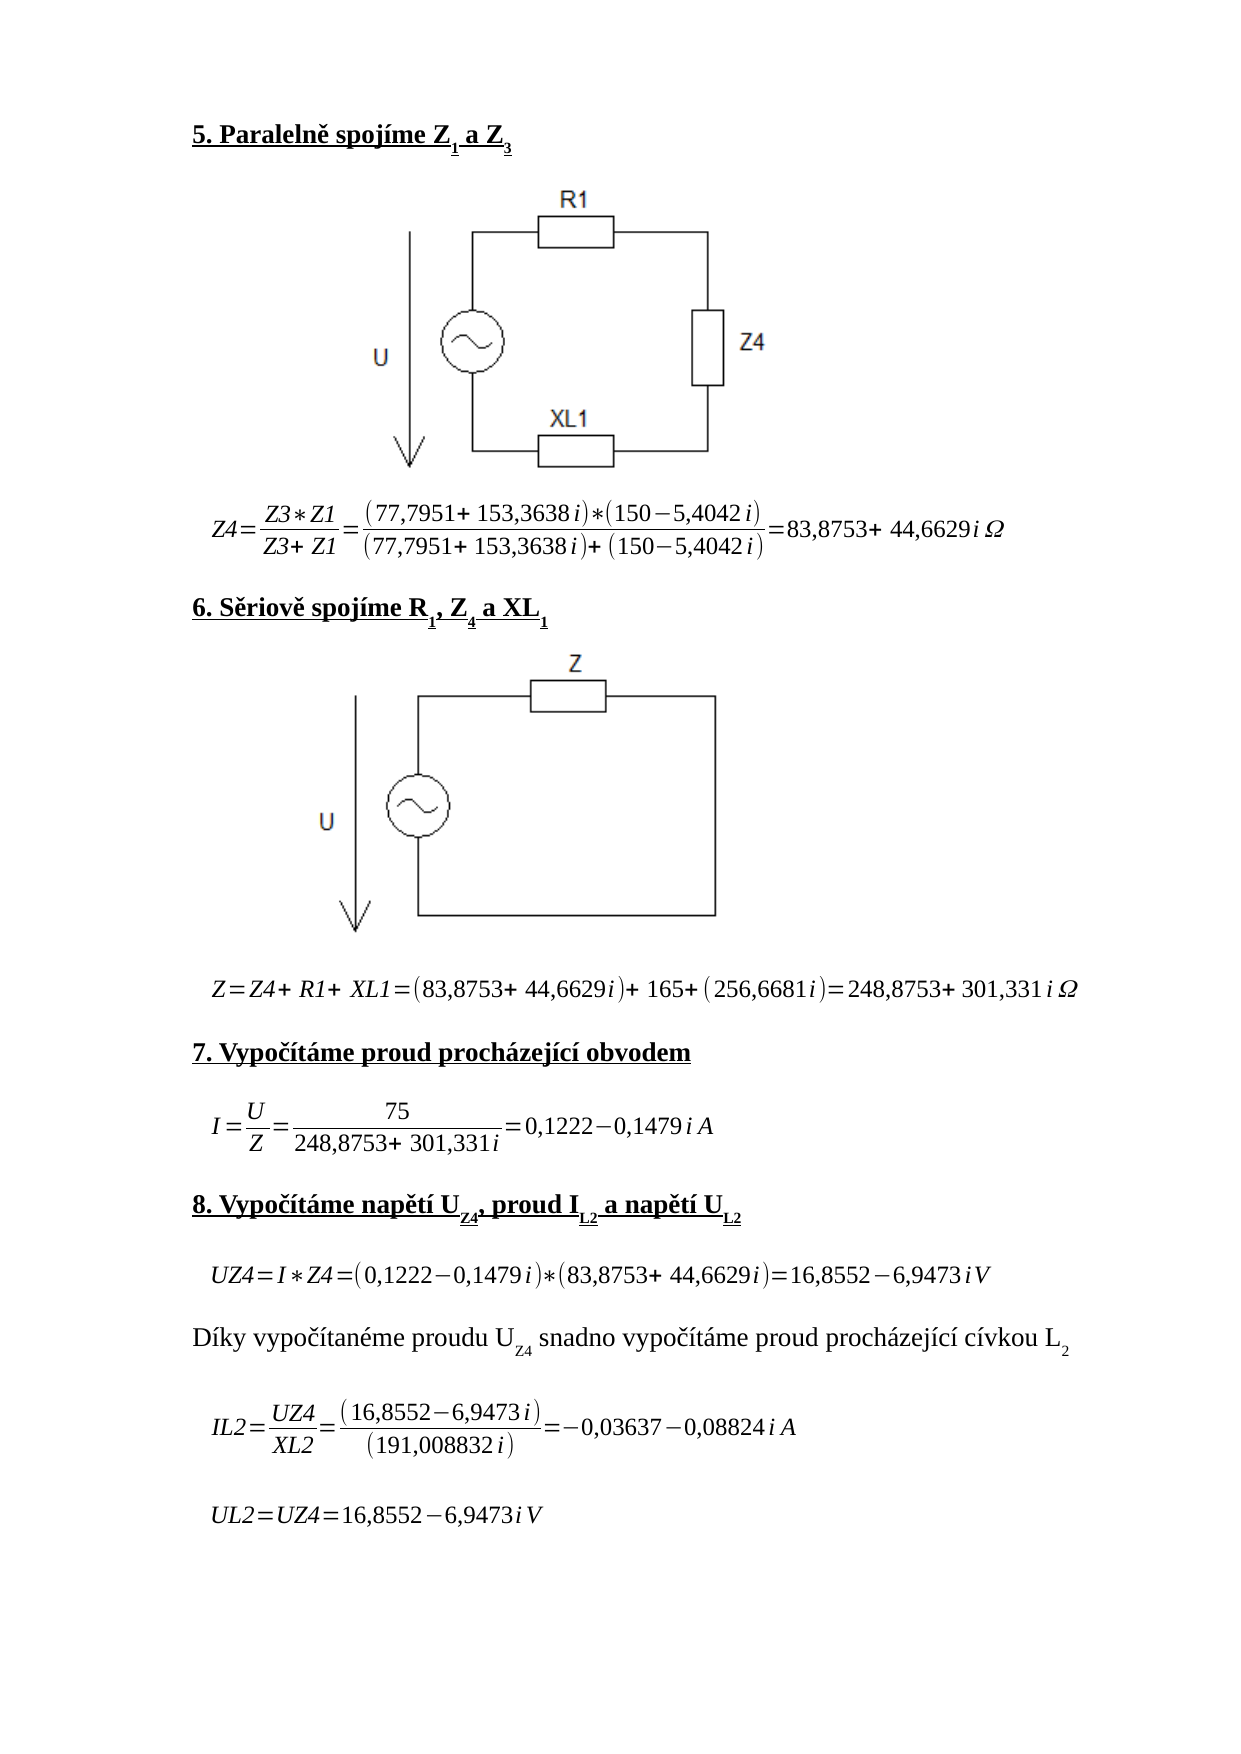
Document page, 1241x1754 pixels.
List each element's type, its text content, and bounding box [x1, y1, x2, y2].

picture [356, 169, 781, 496]
text Díky vypočítanéme proudu UZ4 snadno vypočítáme proud procházející cívkou L2 [118, 1321, 1122, 1360]
picture [302, 633, 732, 948]
text 7. Vypočítáme proud procházející obvodem [118, 1036, 1122, 1067]
text 5. Paralelně spojíme Z1 a Z3 [118, 118, 1122, 157]
text 8. Vypočítáme napětí UZ4, proud IL2 a napětí UL2 [118, 1188, 1122, 1227]
text 6. Sěriově spojíme R1, Z4 a XL1 [118, 592, 1122, 630]
